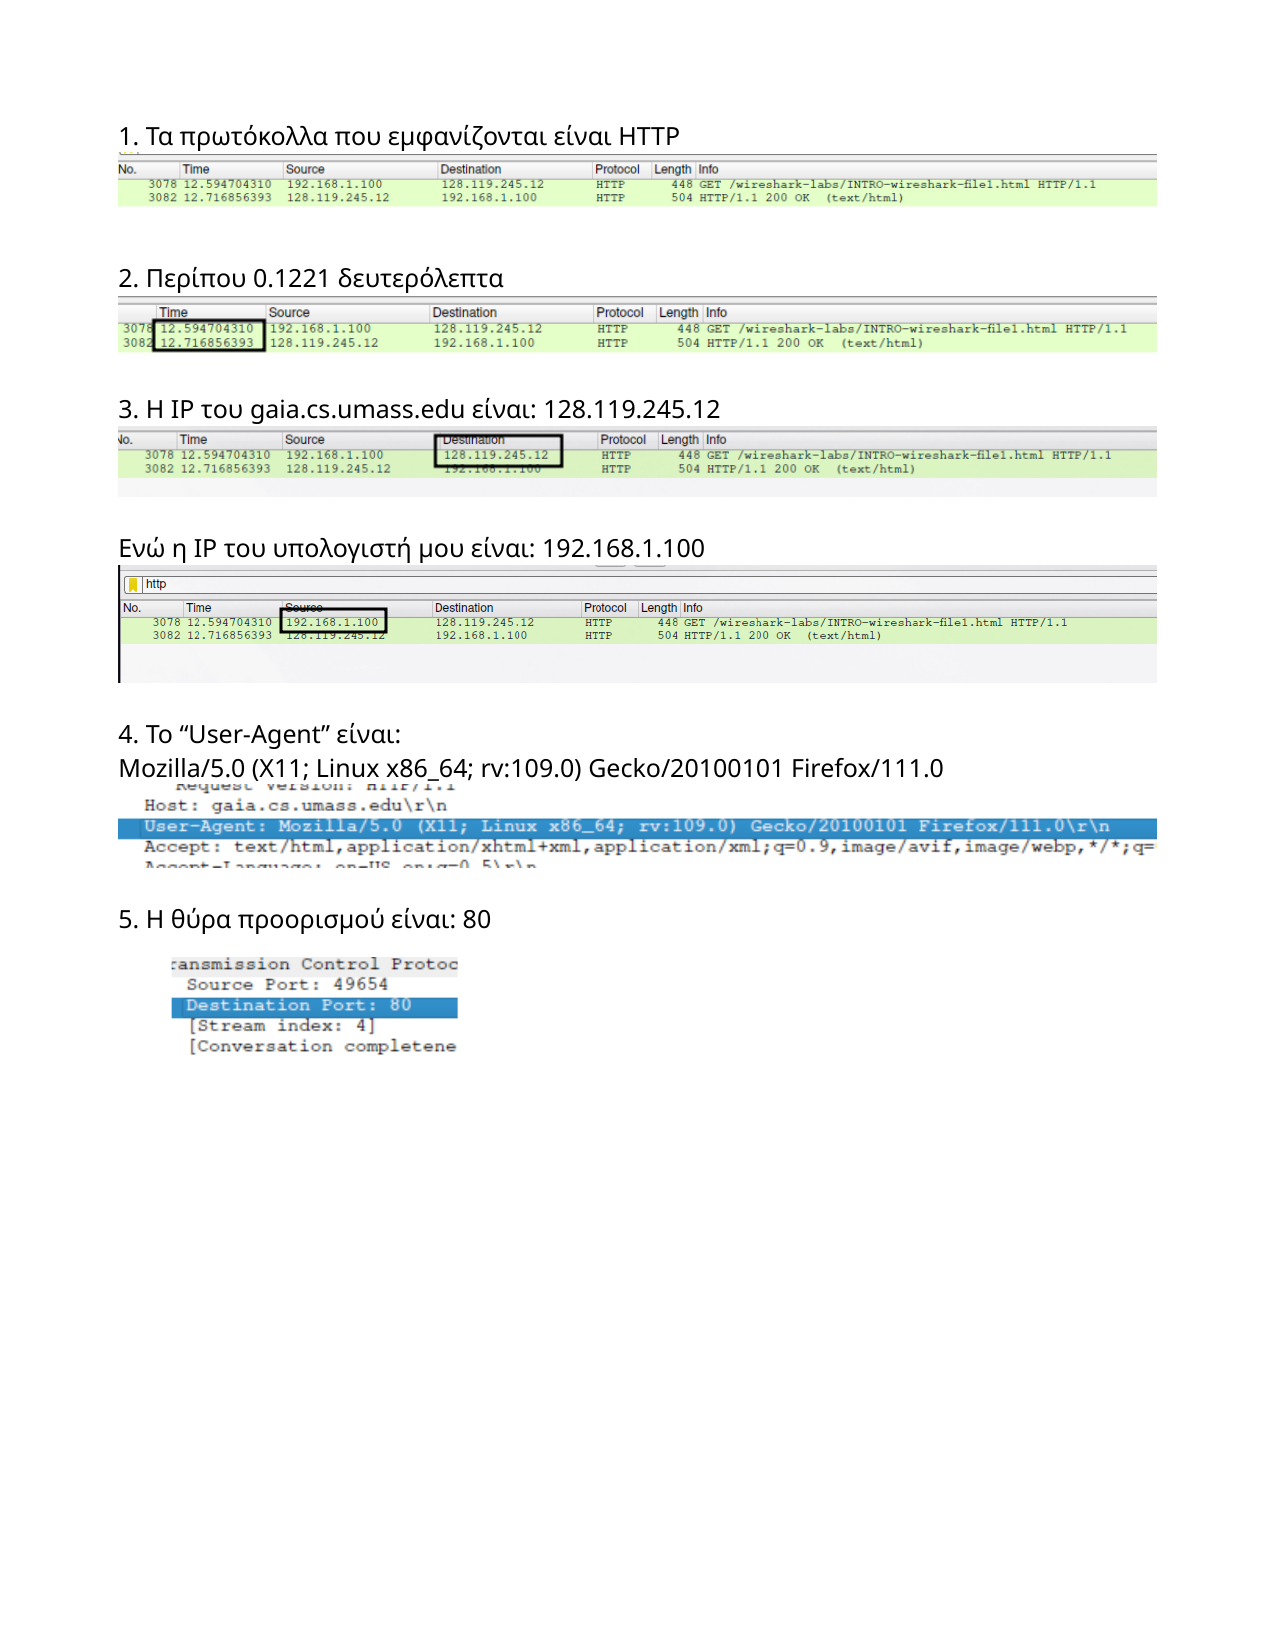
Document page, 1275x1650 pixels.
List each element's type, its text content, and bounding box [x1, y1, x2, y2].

picture [118, 565, 1157, 683]
picture [118, 784, 1157, 868]
text 3. Η IP του gaia.cs.umass.edu είναι: 128.119.245.12 [118, 392, 1157, 426]
picture [171, 957, 458, 1058]
text 1. Τα πρωτόκολλα που εμφανίζονται είναι HTTP [118, 118, 1157, 152]
picture [118, 426, 1157, 497]
picture [118, 152, 1157, 227]
text 4. Το “User-Agent” είναι: [118, 716, 1157, 751]
picture [118, 295, 1157, 358]
text 5. Η θύρα προορισμού είναι: 80 [118, 901, 1157, 935]
text Mozilla/5.0 (X11; Linux x86_64; rv:109.0) Gecko/20100101 Firefox/111.0 [118, 751, 1157, 784]
text 2. Περίπου 0.1221 δευτερόλεπτα [118, 261, 1157, 295]
text Ενώ η IP του υπολογιστή μου είναι: 192.168.1.100 [118, 531, 1157, 565]
